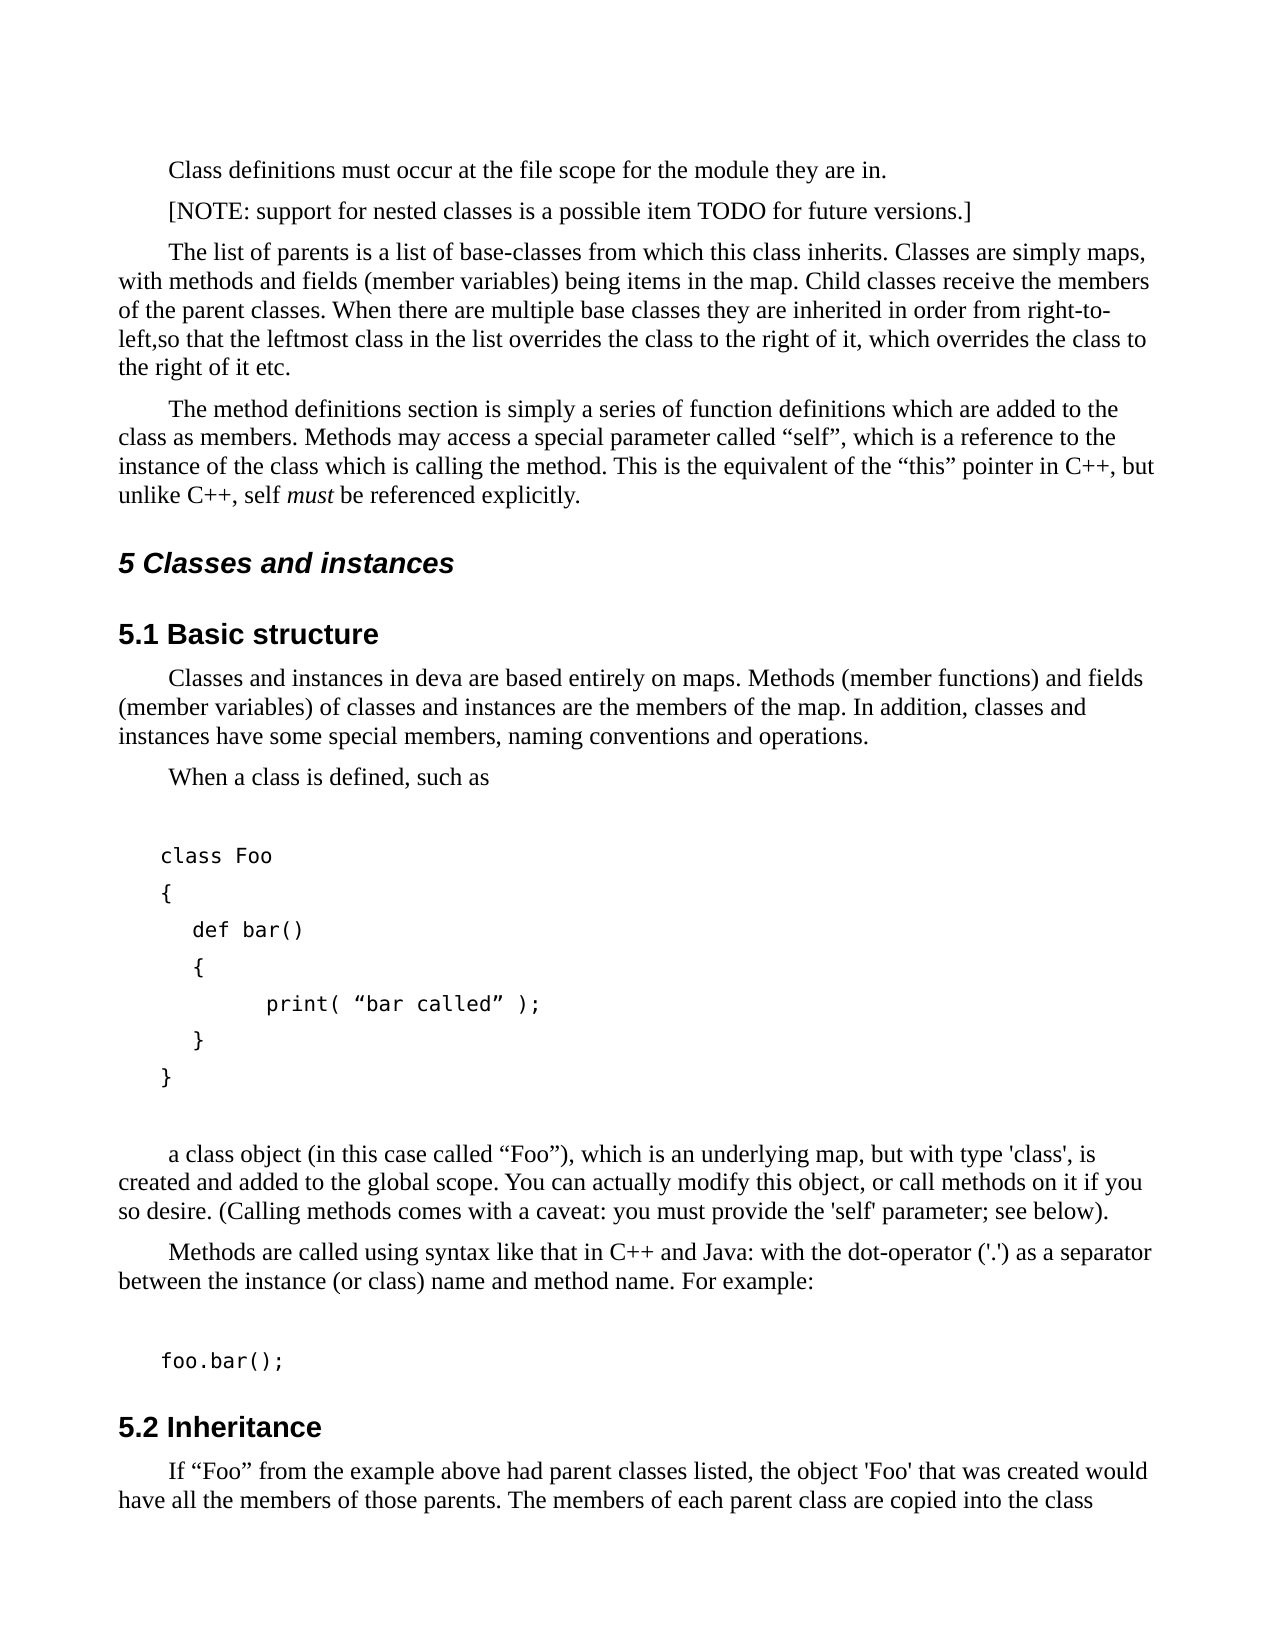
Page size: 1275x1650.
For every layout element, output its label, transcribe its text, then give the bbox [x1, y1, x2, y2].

text } [118, 1065, 1157, 1089]
text The method definitions section is simply a series of function definitions which are added to the class as members. Methods may access a special parameter called “self”, which is a reference to the instance of the class which is calling the method. This is the equivalent of the “this” pointer in C++, but unlike C++, self must be referenced explicitly. [118, 394, 1157, 509]
text { [118, 881, 1157, 906]
text print( “bar called” ); [118, 992, 1157, 1016]
text def bar() [118, 918, 1157, 942]
text a class object (in this case called “Foo”), which is an underlying map, but with type 'class', is created and added to the global scope. You can actually modify this object, or call methods on it if you so desire. (Calling methods comes with a caveat: you must provide the 'self' parameter; see below). [118, 1139, 1157, 1225]
subtitle 5.1 Basic structure [118, 617, 1157, 651]
text class Foo [118, 844, 1157, 869]
text [NOTE: support for nested classes is a possible item TODO for future versions.] [118, 196, 1157, 225]
text The list of parents is a list of base-classes from which this class inherits. Classes are simply maps, with methods and fields (member variables) being items in the map. Child classes receive the members of the parent classes. When there are multiple base classes they are inherited in order from right-to-left,so that the leftmost class in the list overrides the class to the right of it, which overrides the class to the right of it etc. [118, 237, 1157, 381]
text If “Foo” from the example above had parent classes listed, the object 'Foo' that was created would have all the members of those parents. The members of each parent class are copied into the class [118, 1456, 1157, 1514]
text Methods are called using syntax like that in C++ and Java: with the dot-operator ('.') as a separator between the instance (or class) name and method name. For example: [118, 1237, 1157, 1295]
text { [118, 955, 1157, 979]
text foo.bar(); [118, 1349, 1157, 1373]
subtitle 5 Classes and instances [118, 546, 1157, 580]
text When a class is defined, such as [118, 762, 1157, 791]
subtitle 5.2 Inheritance [118, 1410, 1157, 1444]
text Class definitions must occur at the file scope for the module they are in. [118, 155, 1157, 184]
text } [118, 1028, 1157, 1053]
text Classes and instances in deva are based entirely on maps. Methods (member functions) and fields (member variables) of classes and instances are the members of the map. In addition, classes and instances have some special members, naming conventions and operations. [118, 663, 1157, 749]
